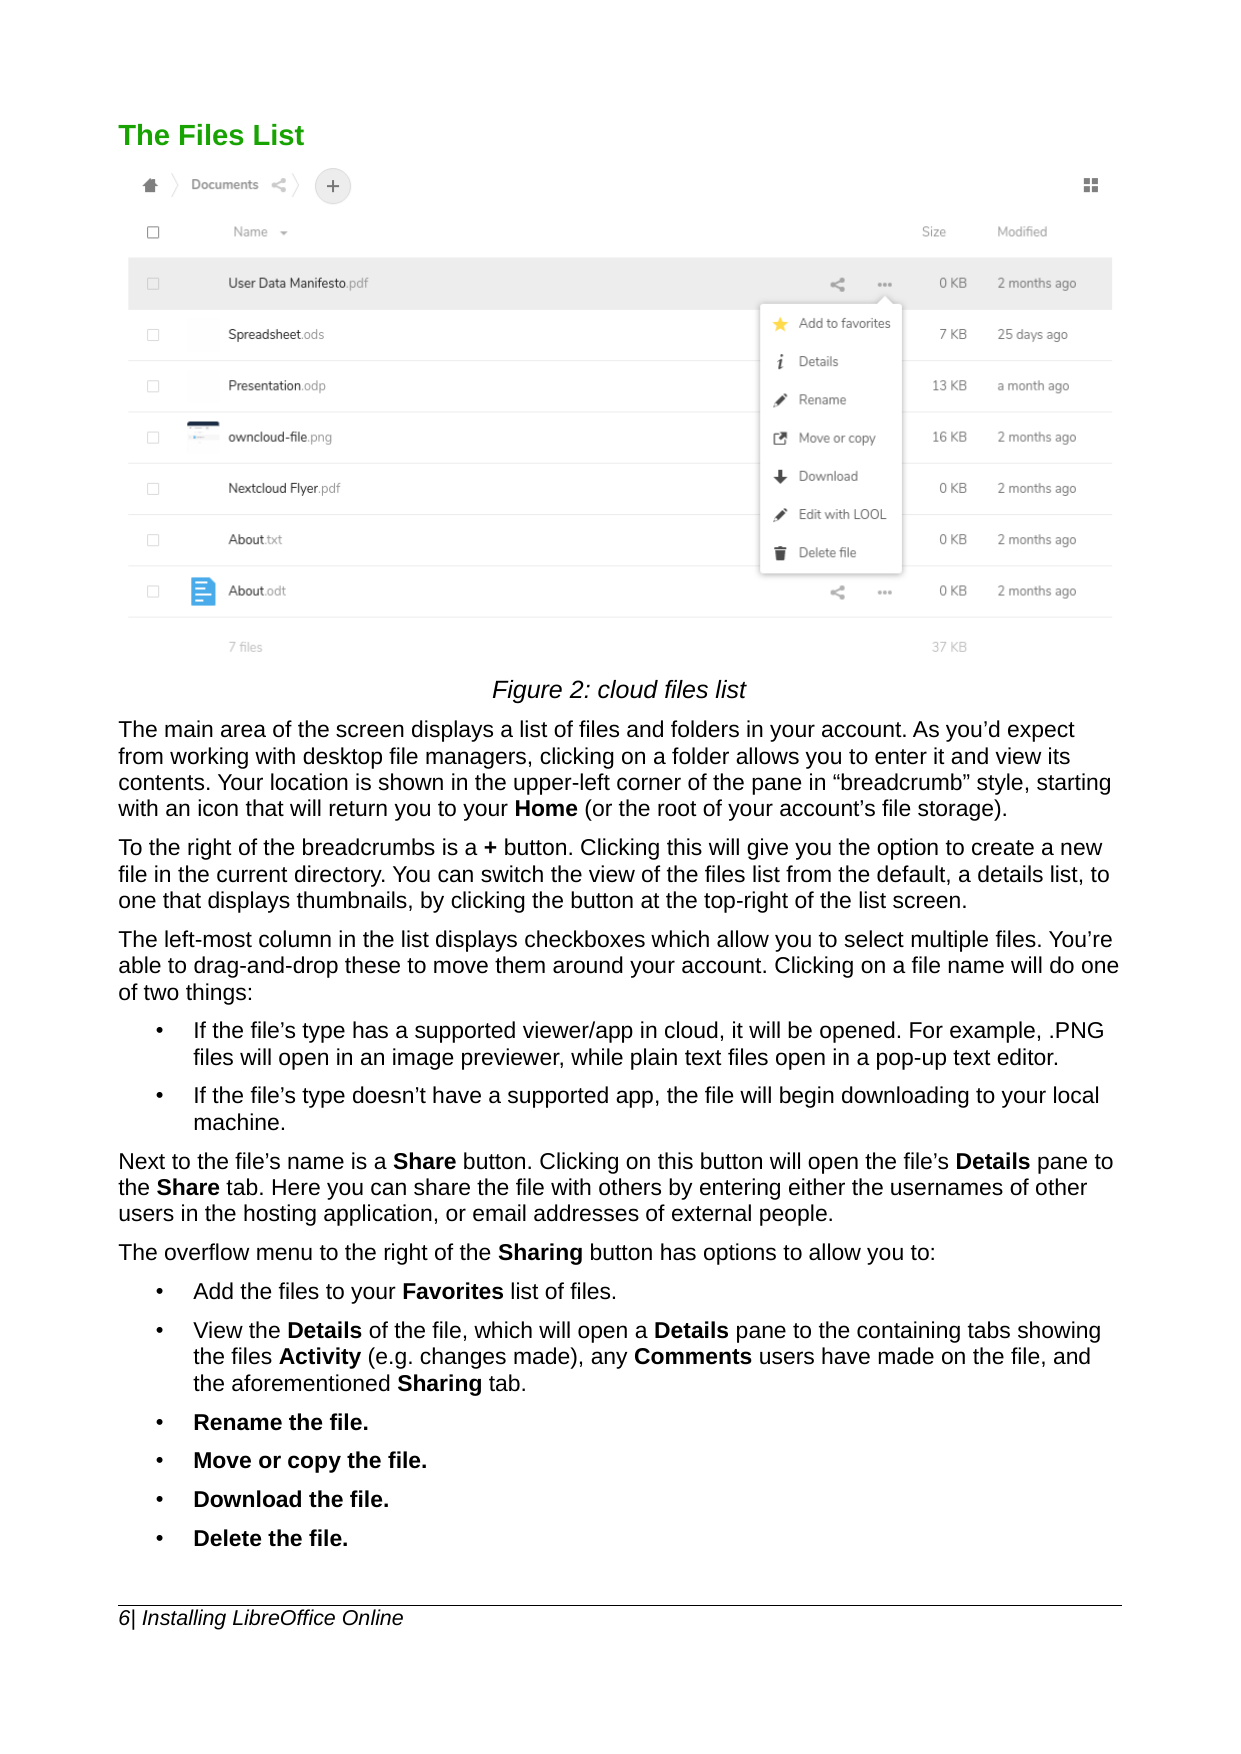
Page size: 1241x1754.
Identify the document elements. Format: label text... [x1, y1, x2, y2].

text The overflow menu to the right of the Sharing button has options to allow you to: [118, 1239, 1122, 1266]
text Next to the file’s name is a Share button. Clicking on this button will open the file’s Details pane to the Share tab. Here you can share the file with others by entering either the usernames of other users in the hosting application, or email addresses of external people. [118, 1148, 1122, 1227]
list Delete the file. [156, 1525, 1122, 1551]
text The left-most column in the list displays checkboxes which allow you to select multiple files. You’re able to drag-and-drop these to move them around your account. Clicking on a file name will do one of two things: [118, 926, 1122, 1005]
subtitle The Files List [118, 118, 1122, 152]
list View the Details of the file, which will open a Details pane to the containing tabs showing the files Activity (e.g. changes made), any Comments users have made on the file, and the aforementioned Sharing tab. [156, 1317, 1122, 1396]
list Download the file. [156, 1486, 1122, 1513]
text The main area of the screen displays a list of files and folders in your account. As you’d expect from working with desktop file managers, clicking on a folder allows you to enter it and view its contents. Your location is shown in the upper-left corner of the pane in “breadcrumb” style, starting with an icon that will return you to your Home (or the root of your account’s file storage). [118, 716, 1122, 822]
text To the right of the breadcrumbs is a + button. Clicking this will give you the option to create a new file in the current directory. You can switch the view of the files list from the default, a details list, to one that displays thumbnails, by clicking the button at the top-right of the list screen. [118, 834, 1122, 913]
list Add the files to your Favorites list of files. [156, 1278, 1122, 1304]
list If the file’s type has a supported viewer/app in cloud, it will be opened. For example, .PNG files will open in an image previewer, while plain text files open in a pop-up text editor. [156, 1017, 1122, 1070]
list Move or copy the file. [156, 1447, 1122, 1474]
picture [128, 163, 1113, 676]
text Figure 2: cloud files list [118, 164, 1122, 704]
list Rename the file. [156, 1408, 1122, 1435]
list If the file’s type doesn’t have a supported app, the file will begin downloading to your local machine. [156, 1082, 1122, 1135]
